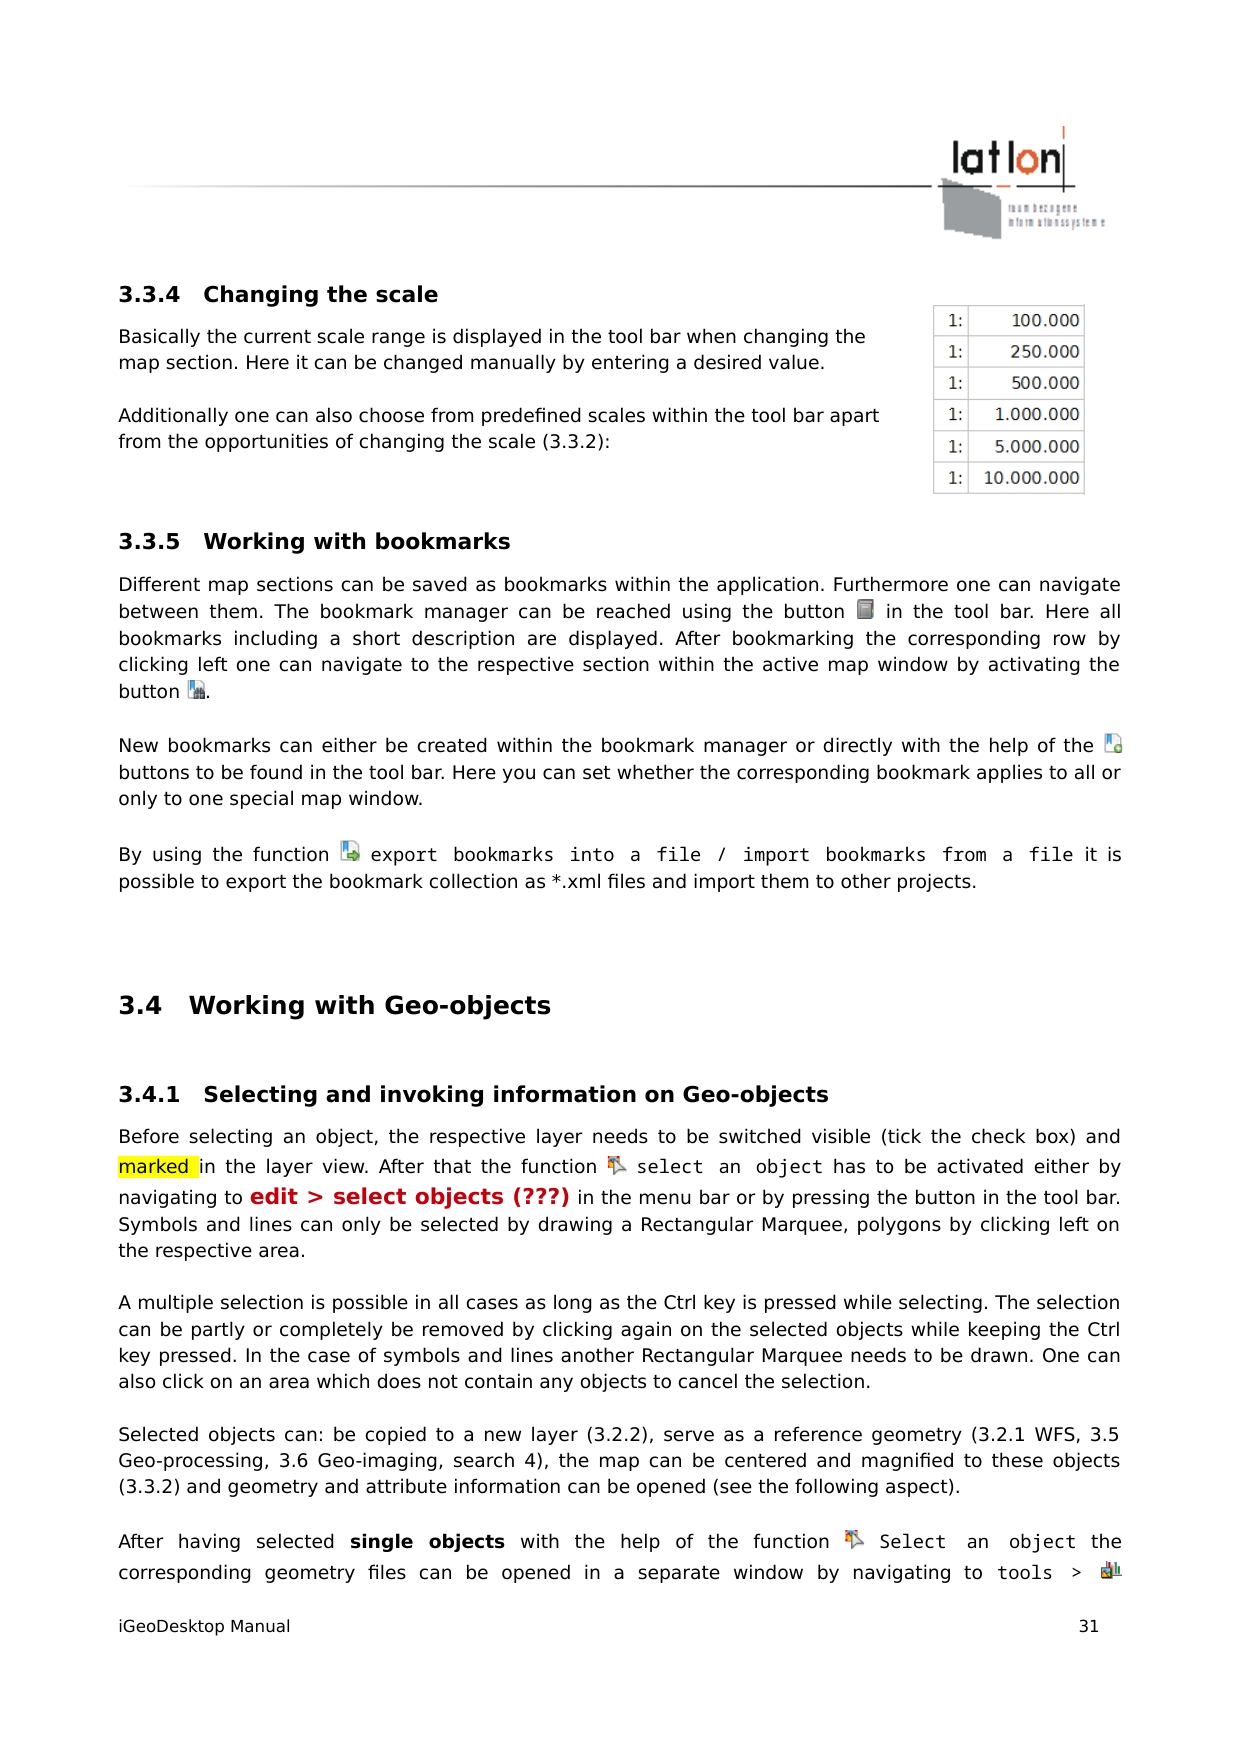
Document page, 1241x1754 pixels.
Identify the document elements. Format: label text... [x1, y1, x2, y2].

text Different map sections can be saved as bookmarks within the application. Furthermore one can navigate between them. The bookmark manager can be reached using the button in the tool bar. Here all bookmarks including a short description are displayed. After bookmarking the corresponding row by clicking left one can navigate to the respective section within the active map window by activating the button . [118, 573, 1122, 703]
text Before selecting an object, the respective layer needs to be switched visible (tick the check box) and marked in the layer view. After that the function select an object has to be activated either by navigating to edit > select objects (???) in the menu bar or by pressing the button in the tool bar. Symbols and lines can only be selected by drawing a Rectangular Marquee, polygons by clicking left on the respective area. [118, 1126, 1122, 1262]
subtitle 3.4 Working with Geo-objects [118, 991, 1122, 1020]
picture [1100, 1560, 1123, 1580]
subtitle 3.3.4 Changing the scale [118, 282, 1122, 307]
text By using the function export bookmarks into a file / import bookmarks from a file it is possible to export the bookmark collection as *.xml files and import them to other projects. [118, 840, 1122, 893]
text New bookmarks can either be created within the bookmark manager or directly with the help of the buttons to be found in the tool bar. Here you can set whether the corresponding bookmark applies to all or only to one special map window. [118, 734, 1122, 810]
text Additionally one can also choose from predefined scales within the tool bar apart from the opportunities of changing the scale (3.3.2): [118, 405, 917, 453]
text After having selected single objects with the help of the function Select an object the corresponding geometry files can be opened in a separate window by navigating to tools > [118, 1529, 1122, 1585]
picture [932, 304, 1086, 495]
picture [845, 1530, 865, 1549]
subtitle 3.3.5 Working with bookmarks [118, 529, 1122, 555]
picture [122, 126, 1111, 244]
text Basically the current scale range is displayed in the tool bar when changing the map section. Here it can be changed manually by entering a desired value. [118, 326, 917, 374]
text Selected objects can: be copied to a new layer (3.2.2), serve as a reference geometry (3.2.1 WFS, 3.5 Geo-processing, 3.6 Geo-imaging, search 4), the map can be centered and magnified to these objects (3.3.2) and geometry and attribute information can be opened (see the following aspect). [118, 1424, 1122, 1498]
picture [1103, 733, 1123, 753]
text A multiple selection is possible in all cases as long as the Ctrl key is pressed while selecting. The selection can be partly or completely be removed by clicking again on the selected objects while keeping the Ctrl key pressed. In the case of symbols and lines another Rectangular Marquee needs to be drawn. One can also click on an area which does not contain any objects to cancel the selection. [118, 1292, 1122, 1393]
picture [607, 1156, 627, 1175]
picture [339, 840, 361, 861]
subtitle 3.4.1 Selecting and invoking information on Geo-objects [118, 1082, 1122, 1107]
picture [186, 680, 205, 699]
picture [856, 599, 876, 619]
